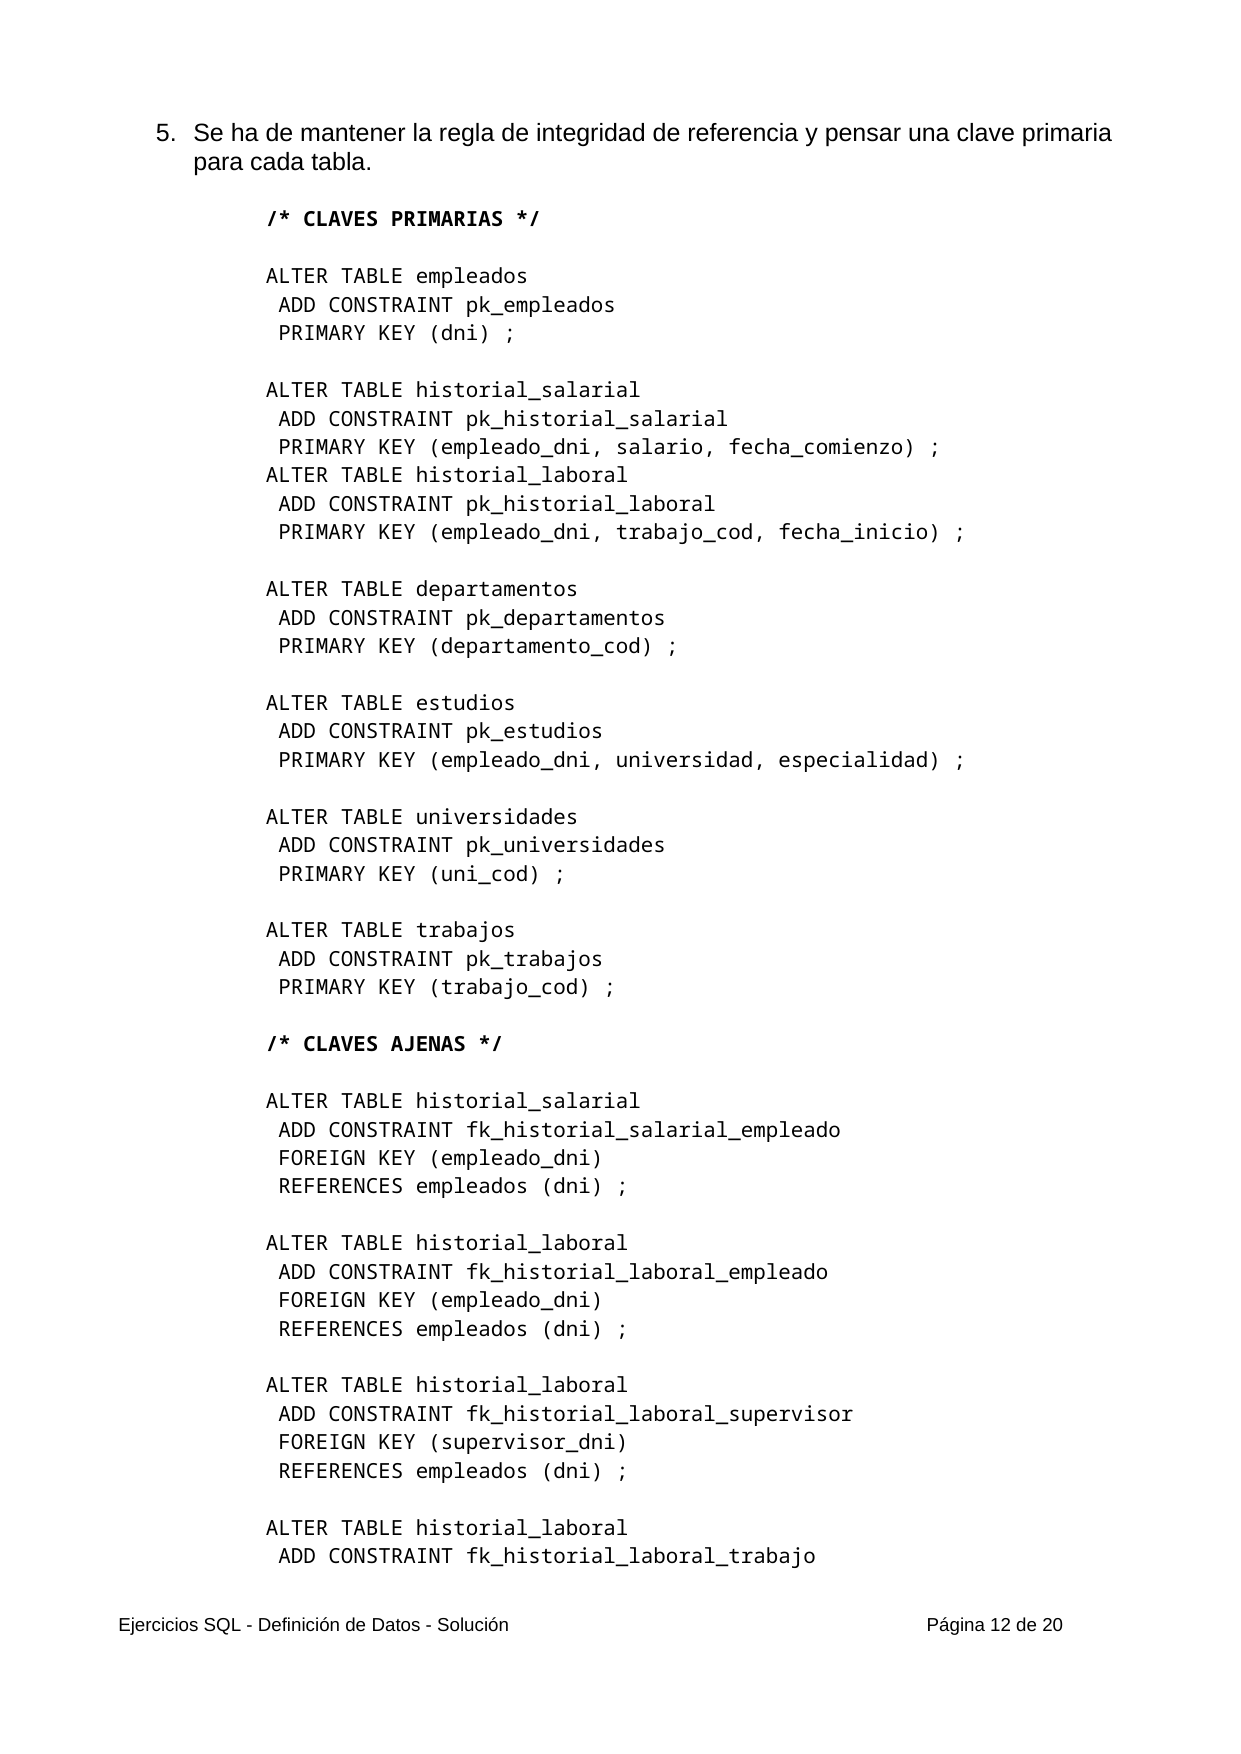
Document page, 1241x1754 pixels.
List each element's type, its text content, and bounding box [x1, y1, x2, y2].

text PRIMARY KEY (empleado_dni, trabajo_cod, fecha_inicio) ; [266, 517, 1122, 546]
text PRIMARY KEY (departamento_cod) ; [266, 631, 1122, 660]
text ALTER TABLE estudios [266, 688, 1122, 717]
text FOREIGN KEY (empleado_dni) [266, 1143, 1122, 1172]
text ADD CONSTRAINT pk_historial_salarial [266, 404, 1122, 432]
text /* CLAVES AJENAS */ [266, 1029, 1122, 1058]
text ADD CONSTRAINT pk_historial_laboral [266, 489, 1122, 517]
text ALTER TABLE departamentos [266, 574, 1122, 603]
text ALTER TABLE historial_salarial [266, 375, 1122, 404]
text PRIMARY KEY (trabajo_cod) ; [266, 972, 1122, 1001]
text REFERENCES empleados (dni) ; [266, 1172, 1122, 1200]
text ADD CONSTRAINT fk_historial_laboral_empleado [266, 1257, 1122, 1285]
text ALTER TABLE empleados [266, 261, 1122, 290]
text REFERENCES empleados (dni) ; [266, 1314, 1122, 1342]
text ALTER TABLE trabajos [266, 916, 1122, 944]
text ADD CONSTRAINT pk_trabajos [266, 944, 1122, 972]
text ALTER TABLE historial_laboral [266, 1513, 1122, 1541]
text FOREIGN KEY (empleado_dni) [266, 1285, 1122, 1314]
text ADD CONSTRAINT pk_departamentos [266, 603, 1122, 631]
list Se ha de mantener la regla de integridad de referencia y pensar una clave primaria para cada tabla. [156, 118, 1122, 176]
text ALTER TABLE historial_laboral [266, 1228, 1122, 1257]
text REFERENCES empleados (dni) ; [266, 1456, 1122, 1484]
text ALTER TABLE historial_laboral [266, 1371, 1122, 1399]
text ADD CONSTRAINT pk_universidades [266, 830, 1122, 859]
text ALTER TABLE universidades [266, 802, 1122, 830]
text ADD CONSTRAINT pk_estudios [266, 717, 1122, 745]
text PRIMARY KEY (empleado_dni, universidad, especialidad) ; [266, 745, 1122, 773]
text ADD CONSTRAINT fk_historial_salarial_empleado [266, 1115, 1122, 1143]
text /* CLAVES PRIMARIAS */ [266, 204, 1122, 233]
text ALTER TABLE historial_laboral [266, 461, 1122, 489]
text PRIMARY KEY (empleado_dni, salario, fecha_comienzo) ; [266, 432, 1122, 461]
text ADD CONSTRAINT pk_empleados [266, 290, 1122, 318]
text ADD CONSTRAINT fk_historial_laboral_supervisor [266, 1399, 1122, 1427]
text PRIMARY KEY (uni_cod) ; [266, 859, 1122, 887]
text PRIMARY KEY (dni) ; [266, 318, 1122, 347]
text FOREIGN KEY (supervisor_dni) [266, 1427, 1122, 1456]
text ALTER TABLE historial_salarial [266, 1086, 1122, 1115]
text ADD CONSTRAINT fk_historial_laboral_trabajo [266, 1541, 1122, 1570]
